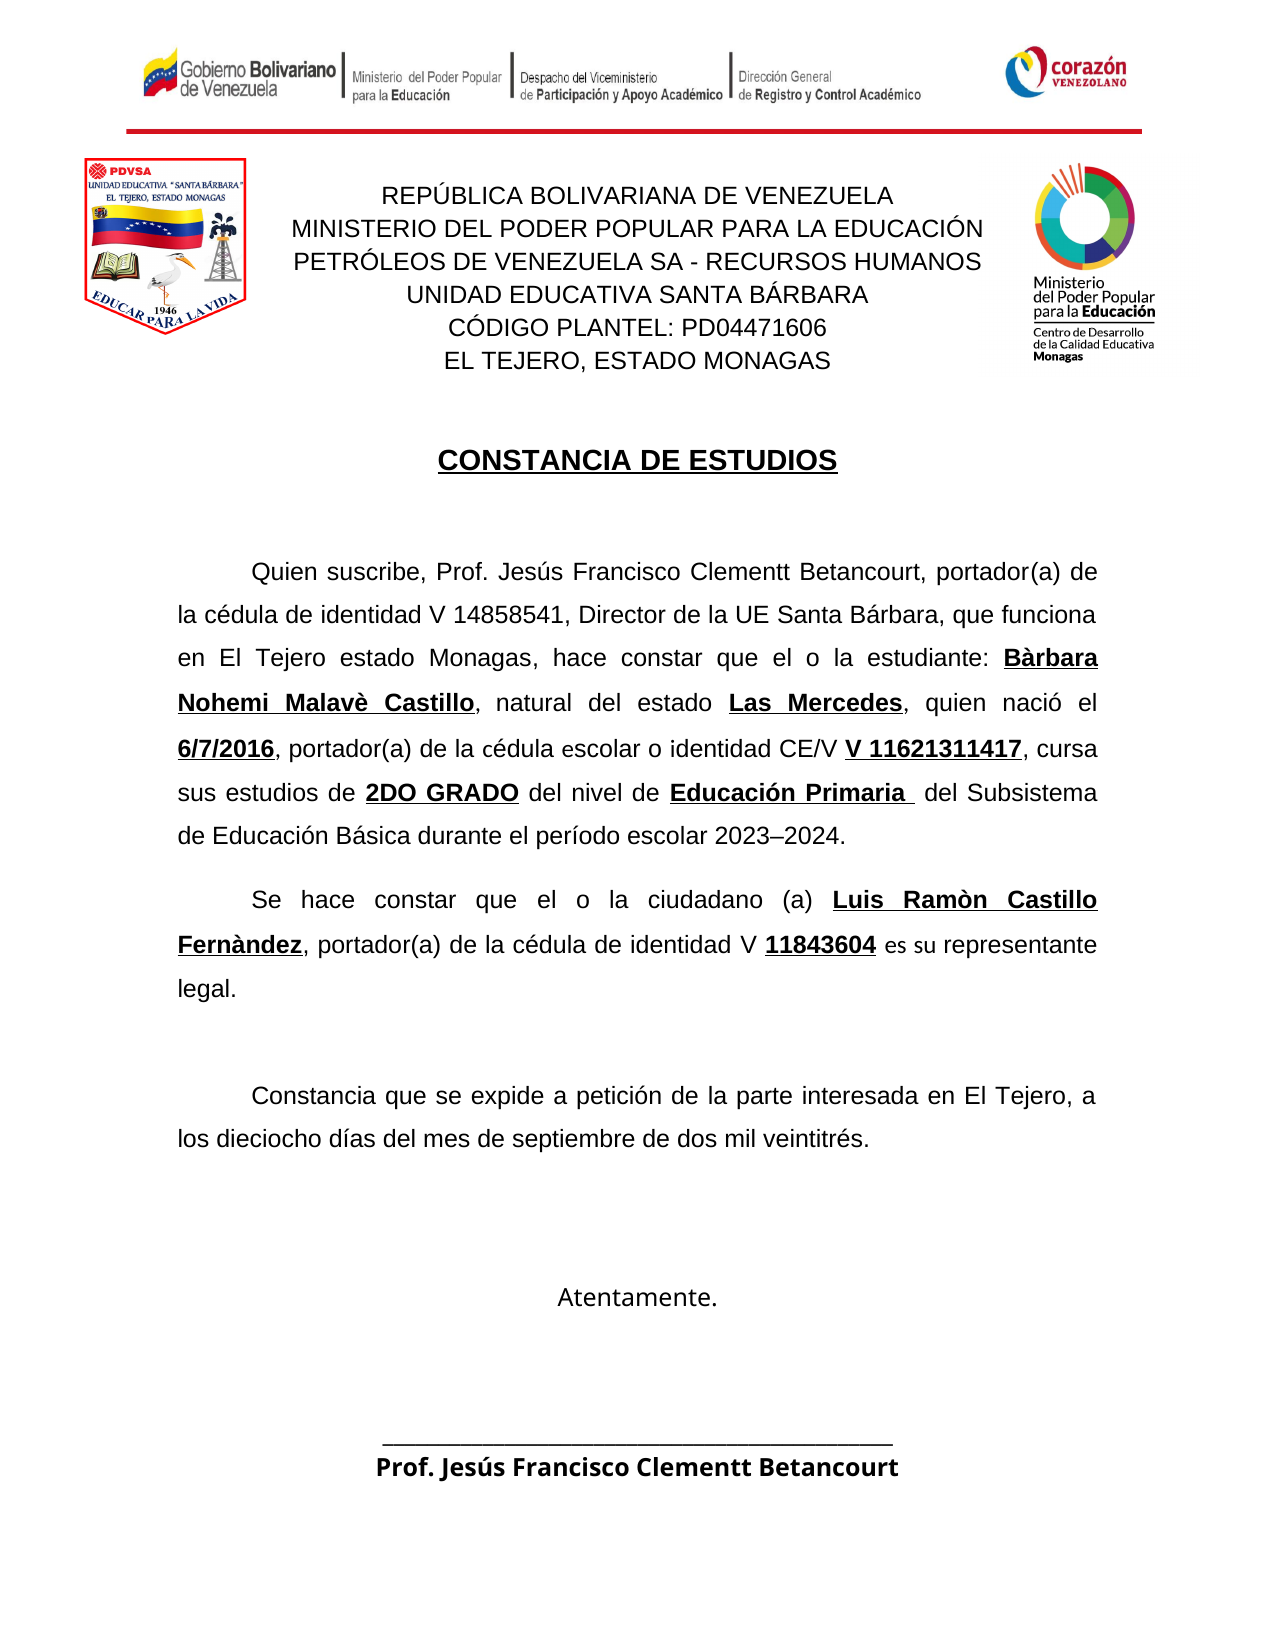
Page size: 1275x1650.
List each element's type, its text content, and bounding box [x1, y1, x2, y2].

text Constancia que se expide a petición de la parte interesada en El Tejero, a los dieciocho días del mes de septiembre de dos mil veintitrés. [177, 1081, 1098, 1153]
text Atentamente. [177, 1279, 1098, 1313]
text CÓDIGO PLANTEL: PD04471606 [177, 313, 978, 341]
text EL TEJERO, ESTADO MONAGAS [177, 346, 978, 374]
text Se hace constar que el o la ciudadano (a) Luis Ramòn Castillo Fernàndez, portador(a) de la cédula de identidad V 11843604 es su representante legal. [177, 885, 1098, 1002]
subtitle PETRÓLEOS DE VENEZUELA SA - RECURSOS HUMANOS [252, 247, 978, 275]
text UNIDAD EDUCATIVA SANTA BÁRBARA [252, 280, 978, 308]
text Quien suscribe, Prof. Jesús Francisco Clementt Betancourt, portador(a) de la cédula de identidad V 14858541, Director de la UE Santa Bárbara, que funciona en El Tejero estado Monagas, hace constar que el o la estudiante: Bàrbara Nohemi Malavè Castillo, natural del estado Las Mercedes, quien nació el 6/7/2016, portador(a) de la cédula escolar o identidad CE/V V 11621311417, cursa sus estudios de 2DO GRADO del nivel de Educación Primaria del Subsistema de Educación Básica durante el período escolar 2023–2024. [177, 557, 1098, 849]
subtitle CONSTANCIA DE ESTUDIOS [177, 443, 1098, 476]
picture [79, 158, 252, 335]
subtitle REPÚBLICA BOLIVARIANA DE VENEZUELA [252, 181, 978, 209]
text ______________________________________________ [177, 1416, 1098, 1450]
picture [978, 153, 1200, 377]
subtitle MINISTERIO DEL PODER POPULAR PARA LA EDUCACIÓN [252, 214, 978, 242]
text Prof. Jesús Francisco Clementt Betancourt [177, 1450, 1098, 1484]
picture [126, 11, 1142, 134]
